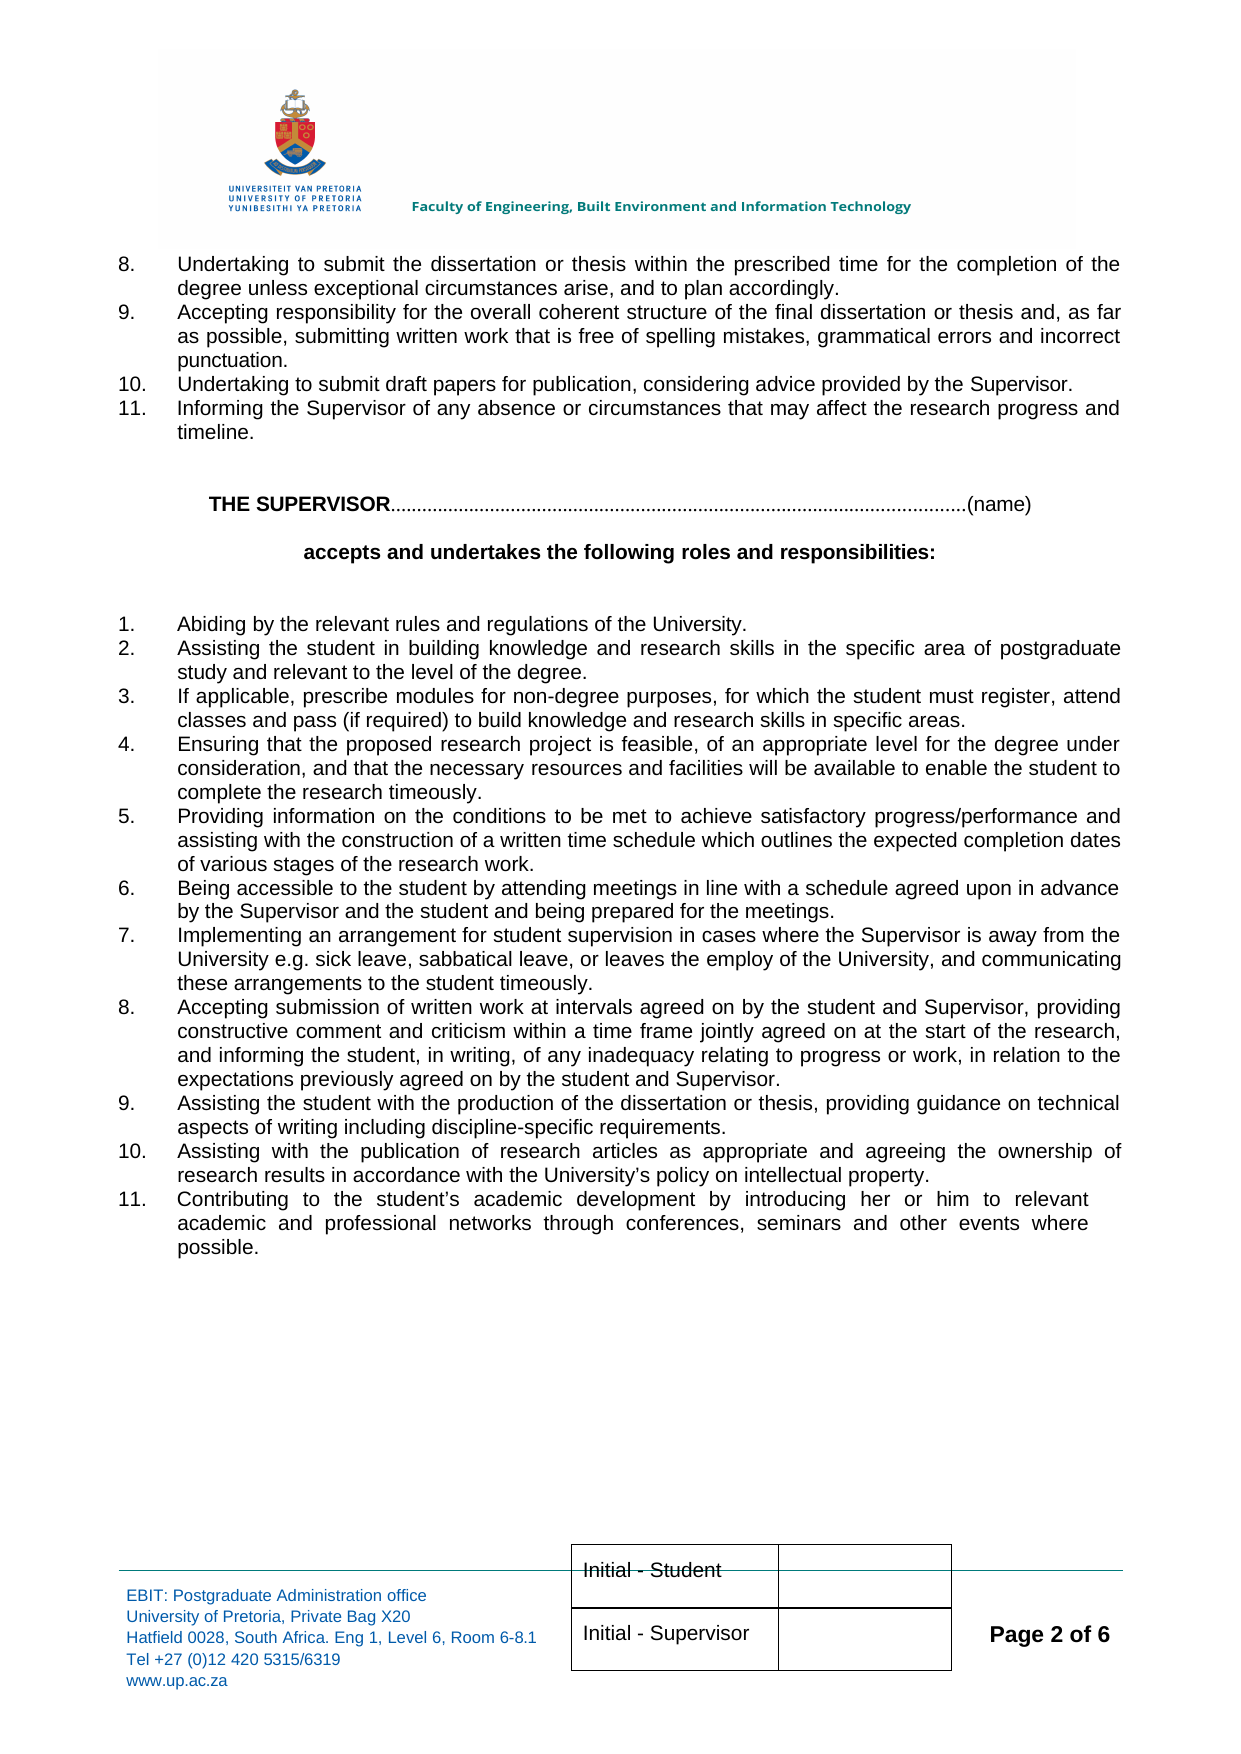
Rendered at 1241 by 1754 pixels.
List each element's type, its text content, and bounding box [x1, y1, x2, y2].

list Undertaking to submit the dissertation or thesis within the prescribed time for the completion of the degree unless exceptional circumstances arise, and to plan accordingly. [118, 252, 1122, 300]
list Being accessible to the student by attending meetings in line with a schedule agreed upon in advance by the Supervisor and the student and being prepared for the meetings. [118, 875, 1121, 923]
list Accepting submission of written work at intervals agreed on by the student and Supervisor, providing constructive comment and criticism within a time frame jointly agreed on at the start of the research, and informing the student, in writing, of any inadequacy relating to progress or work, in relation to the expectations previously agreed on by the student and Supervisor. [118, 995, 1122, 1091]
list Accepting responsibility for the overall coherent structure of the final dissertation or thesis and, as far as possible, submitting written work that is free of spelling mistakes, grammatical errors and incorrect punctuation. [118, 300, 1122, 372]
list Abiding by the relevant rules and regulations of the University. [118, 611, 1136, 635]
list Assisting with the publication of research articles as appropriate and agreeing the ownership of research results in accordance with the University’s policy on intellectual property. [118, 1139, 1121, 1187]
list Undertaking to submit draft papers for publication, considering advice provided by the Supervisor. [118, 372, 1121, 396]
list Contributing to the student’s academic development by introducing her or him to relevant academic and professional networks through conferences, seminars and other events where possible. [118, 1187, 1089, 1259]
subtitle accepts and undertakes the following roles and responsibilities: [103, 539, 1136, 563]
list Informing the Supervisor of any absence or circumstances that may affect the research progress and timeline. [118, 396, 1122, 444]
text THE SUPERVISOR (name) [104, 491, 1136, 515]
list Assisting the student in building knowledge and research skills in the specific area of postgraduate study and relevant to the level of the degree. [118, 636, 1122, 683]
list If applicable, prescribe modules for non-degree purposes, for which the student must register, attend classes and pass (if required) to build knowledge and research skills in specific areas. [118, 683, 1122, 731]
list Providing information on the conditions to be met to achieve satisfactory progress/performance and assisting with the construction of a written time schedule which outlines the expected completion dates of various stages of the research work. [118, 803, 1122, 875]
picture [157, 49, 1077, 249]
list Assisting the student with the production of the dissertation or thesis, providing guidance on technical aspects of writing including discipline-specific requirements. [118, 1091, 1121, 1139]
list Ensuring that the proposed research project is feasible, of an appropriate level for the degree under consideration, and that the necessary resources and facilities will be available to enable the student to complete the research timeously. [118, 732, 1122, 803]
list Implementing an arrangement for student supervision in cases where the Supervisor is away from the University e.g. sick leave, sabbatical leave, or leaves the employ of the University, and communicating these arrangements to the student timeously. [118, 923, 1122, 995]
